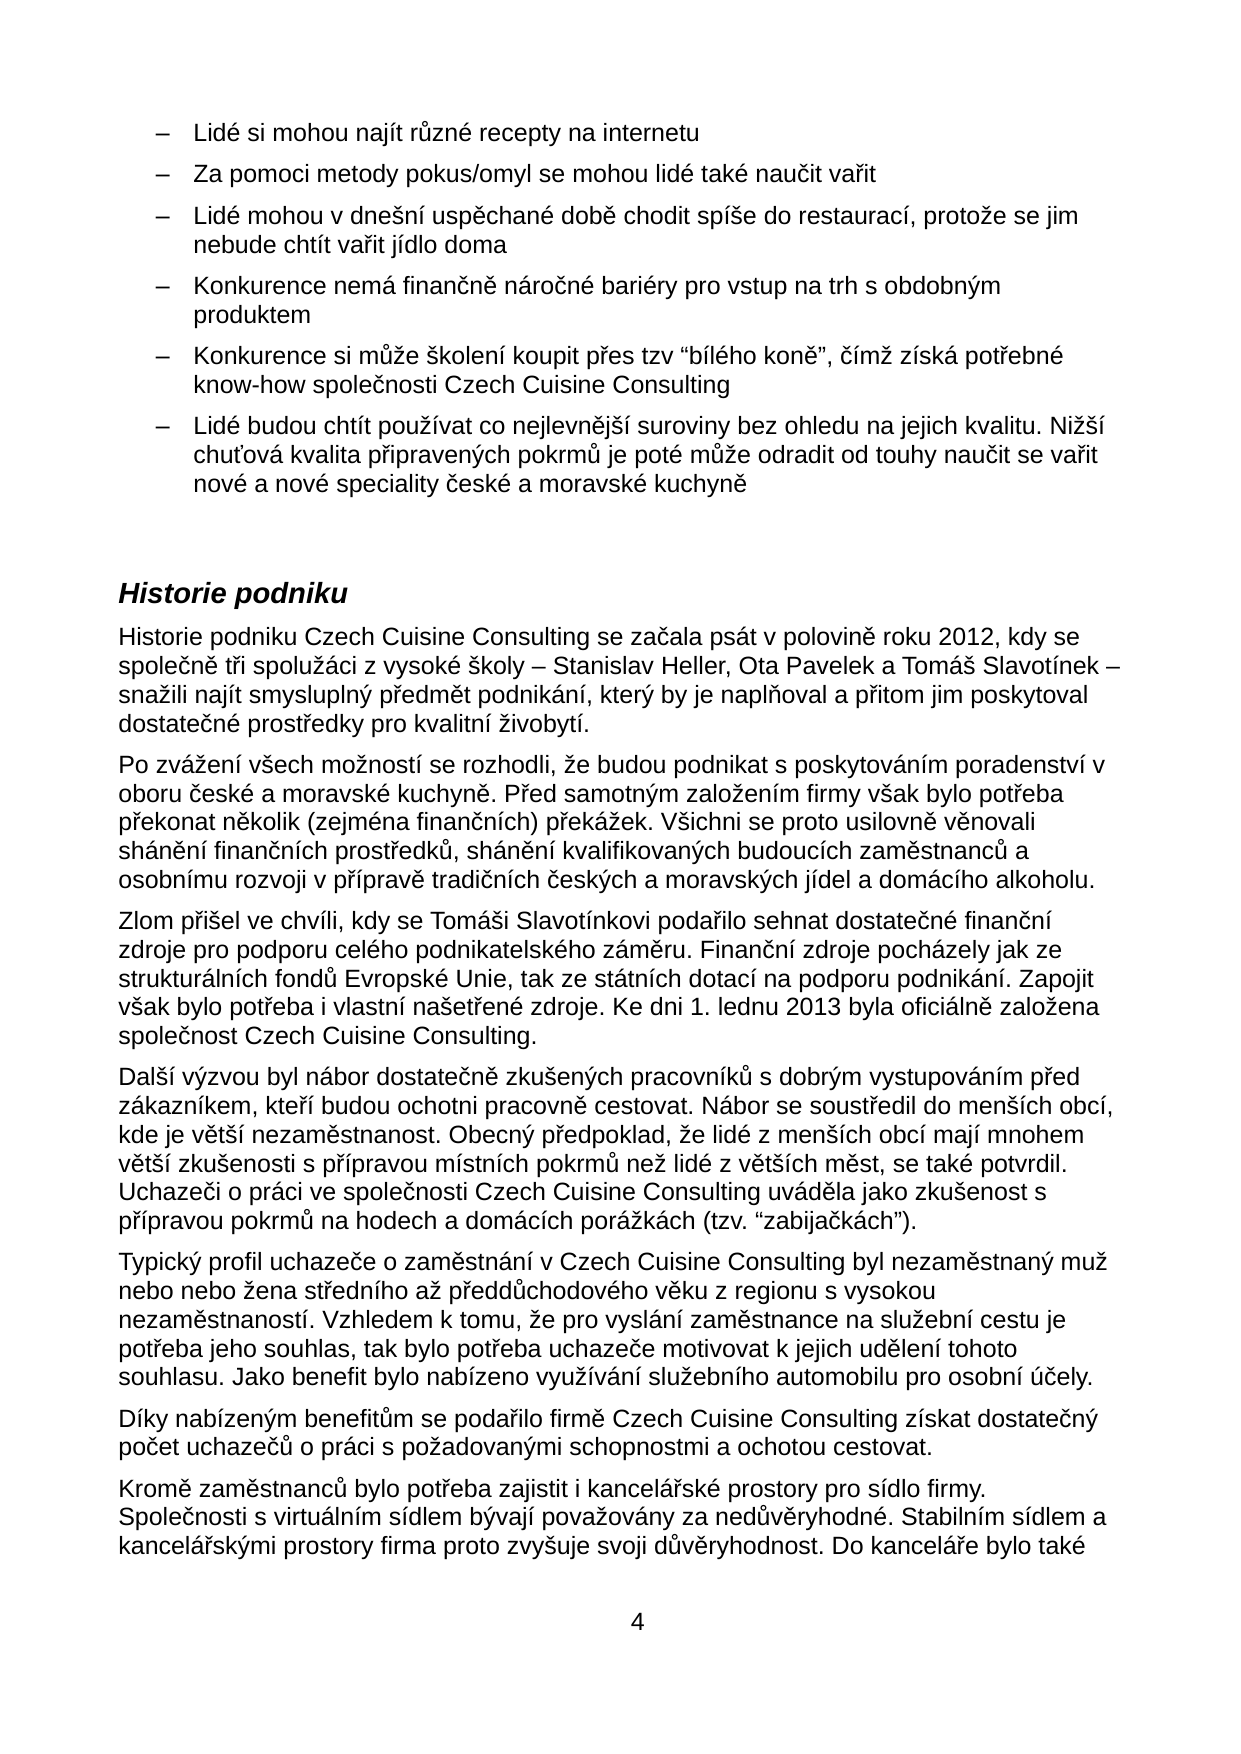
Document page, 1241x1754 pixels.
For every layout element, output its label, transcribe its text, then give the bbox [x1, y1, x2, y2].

list Lidé mohou v dnešní uspěchané době chodit spíše do restaurací, protože se jim nebude chtít vařit jídlo doma [156, 201, 1122, 258]
text Další výzvou byl nábor dostatečně zkušených pracovníků s dobrým vystupováním před zákazníkem, kteří budou ochotni pracovně cestovat. Nábor se soustředil do menších obcí, kde je větší nezaměstnanost. Obecný předpoklad, že lidé z menších obcí mají mnohem větší zkušenosti s přípravou místních pokrmů než lidé z větších měst, se také potvrdil. Uchazeči o práci ve společnosti Czech Cuisine Consulting uváděla jako zkušenost s přípravou pokrmů na hodech a domácích porážkách (tzv. “zabijačkách”). [118, 1062, 1122, 1235]
list Lidé budou chtít používat co nejlevnější suroviny bez ohledu na jejich kvalitu. Nižší chuťová kvalita připravených pokrmů je poté může odradit od touhy naučit se vařit nové a nové speciality české a moravské kuchyně [156, 411, 1122, 497]
text Díky nabízeným benefitům se podařilo firmě Czech Cuisine Consulting získat dostatečný počet uchazečů o práci s požadovanými schopnostmi a ochotou cestovat. [118, 1403, 1122, 1461]
text Po zvážení všech možností se rozhodli, že budou podnikat s poskytováním poradenství v oboru české a moravské kuchyně. Před samotným založením firmy však bylo potřeba překonat několik (zejména finančních) překážek. Všichni se proto usilovně věnovali shánění finančních prostředků, shánění kvalifikovaných budoucích zaměstnanců a osobnímu rozvoji v přípravě tradičních českých a moravských jídel a domácího alkoholu. [118, 750, 1122, 893]
list Za pomoci metody pokus/omyl se mohou lidé také naučit vařit [156, 159, 1122, 188]
text Historie podniku Czech Cuisine Consulting se začala psát v polovině roku 2012, kdy se společně tři spolužáci z vysoké školy – Stanislav Heller, Ota Pavelek a Tomáš Slavotínek – snažili najít smysluplný předmět podnikání, který by je naplňoval a přitom jim poskytoval dostatečné prostředky pro kvalitní živobytí. [118, 622, 1122, 737]
text Kromě zaměstnanců bylo potřeba zajistit i kancelářské prostory pro sídlo firmy. Společnosti s virtuálním sídlem bývají považovány za nedůvěryhodné. Stabilním sídlem a kancelářskými prostory firma proto zvyšuje svoji důvěryhodnost. Do kanceláře bylo také [118, 1473, 1122, 1560]
text Typický profil uchazeče o zaměstnání v Czech Cuisine Consulting byl nezaměstnaný muž nebo nebo žena středního až předdůchodového věku z regionu s vysokou nezaměstnaností. Vzhledem k tomu, že pro vyslání zaměstnance na služební cestu je potřeba jeho souhlas, tak bylo potřeba uchazeče motivovat k jejich udělení tohoto souhlasu. Jako benefit bylo nabízeno využívání služebního automobilu pro osobní účely. [118, 1247, 1122, 1391]
text Zlom přišel ve chvíli, kdy se Tomáši Slavotínkovi podařilo sehnat dostatečné finanční zdroje pro podporu celého podnikatelského záměru. Finanční zdroje pocházely jak ze strukturálních fondů Evropské Unie, tak ze státních dotací na podporu podnikání. Zapojit však bylo potřeba i vlastní našetřené zdroje. Ke dni 1. lednu 2013 byla oficiálně založena společnost Czech Cuisine Consulting. [118, 906, 1122, 1050]
list Konkurence nemá finančně náročné bariéry pro vstup na trh s obdobným produktem [156, 271, 1122, 328]
subtitle Historie podniku [118, 576, 1122, 610]
list Lidé si mohou najít různé recepty na internetu [156, 118, 1122, 147]
list Konkurence si může školení koupit přes tzv “bílého koně”, čímž získá potřebné know-how společnosti Czech Cuisine Consulting [156, 341, 1122, 399]
